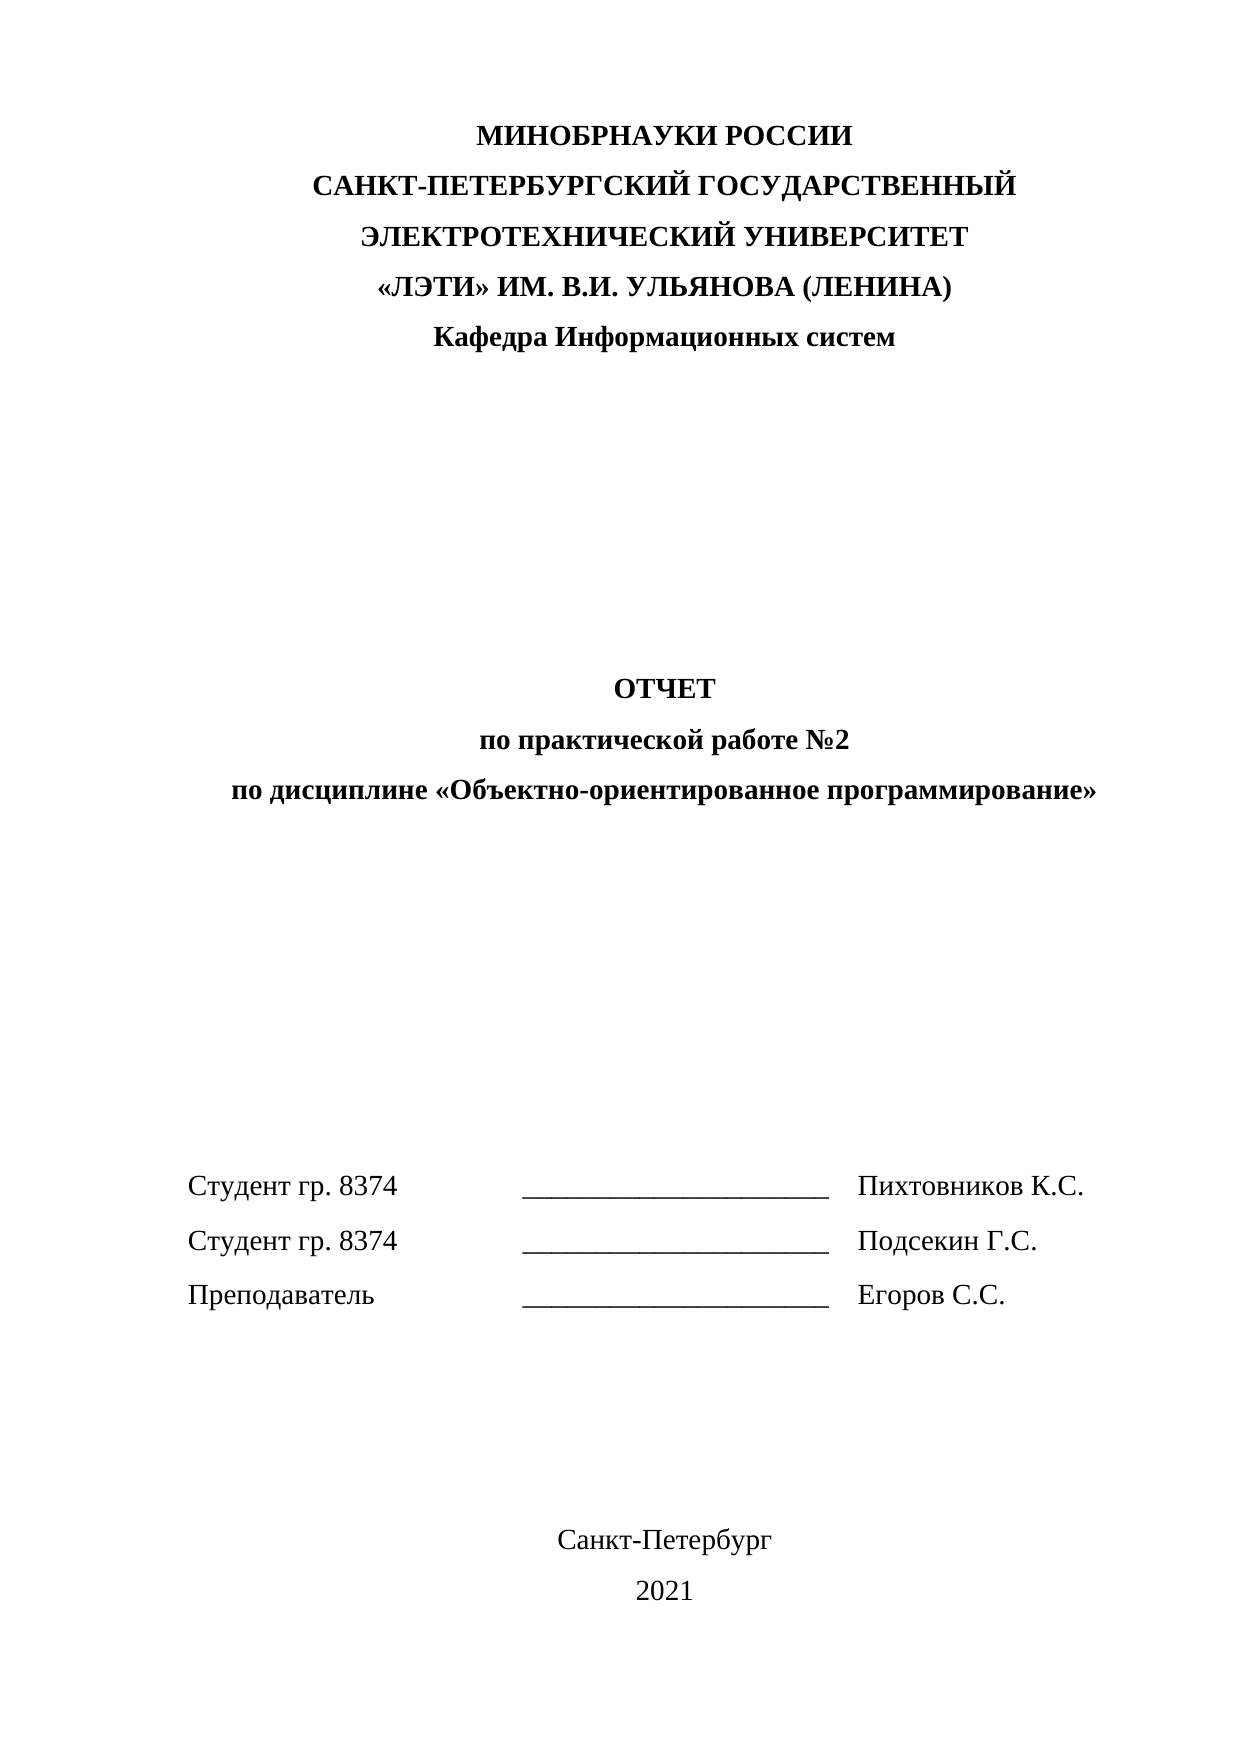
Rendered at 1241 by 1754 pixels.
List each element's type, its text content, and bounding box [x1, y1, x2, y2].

text по практической работе №2 [177, 722, 1152, 755]
text «ЛЭТИ» ИМ. В.И. УЛЬЯНОВА (ЛЕНИНА) [177, 269, 1152, 303]
table_header Пихтовников К.С. [847, 1158, 1182, 1212]
table_header Студент гр. 8374 [177, 1158, 512, 1212]
text Санкт-Петербург [177, 1522, 1152, 1556]
table_header _____________________ [512, 1158, 847, 1212]
text Кафедра Информационных систем [177, 319, 1152, 353]
text САНКТ-ПЕТЕРБУРГСКИЙ ГОСУДАРСТВЕННЫЙ [177, 168, 1152, 202]
table_cell Егоров С.С. [847, 1267, 1182, 1321]
table_cell _____________________ [512, 1267, 847, 1321]
table_cell Студент гр. 8374 [177, 1212, 512, 1267]
text по дисциплине «Объектно-ориентированное программирование» [177, 772, 1152, 806]
text ОТЧЕТ [177, 672, 1152, 705]
text МИНОБРНАУКИ РОССИИ [177, 118, 1152, 152]
text ЭЛЕКТРОТЕХНИЧЕСКИЙ УНИВЕРСИТЕТ [177, 219, 1152, 252]
table_cell _____________________ [512, 1212, 847, 1267]
table_cell Подсекин Г.С. [847, 1212, 1182, 1267]
table_cell Преподаватель [177, 1267, 512, 1321]
text 2021 [177, 1573, 1152, 1606]
